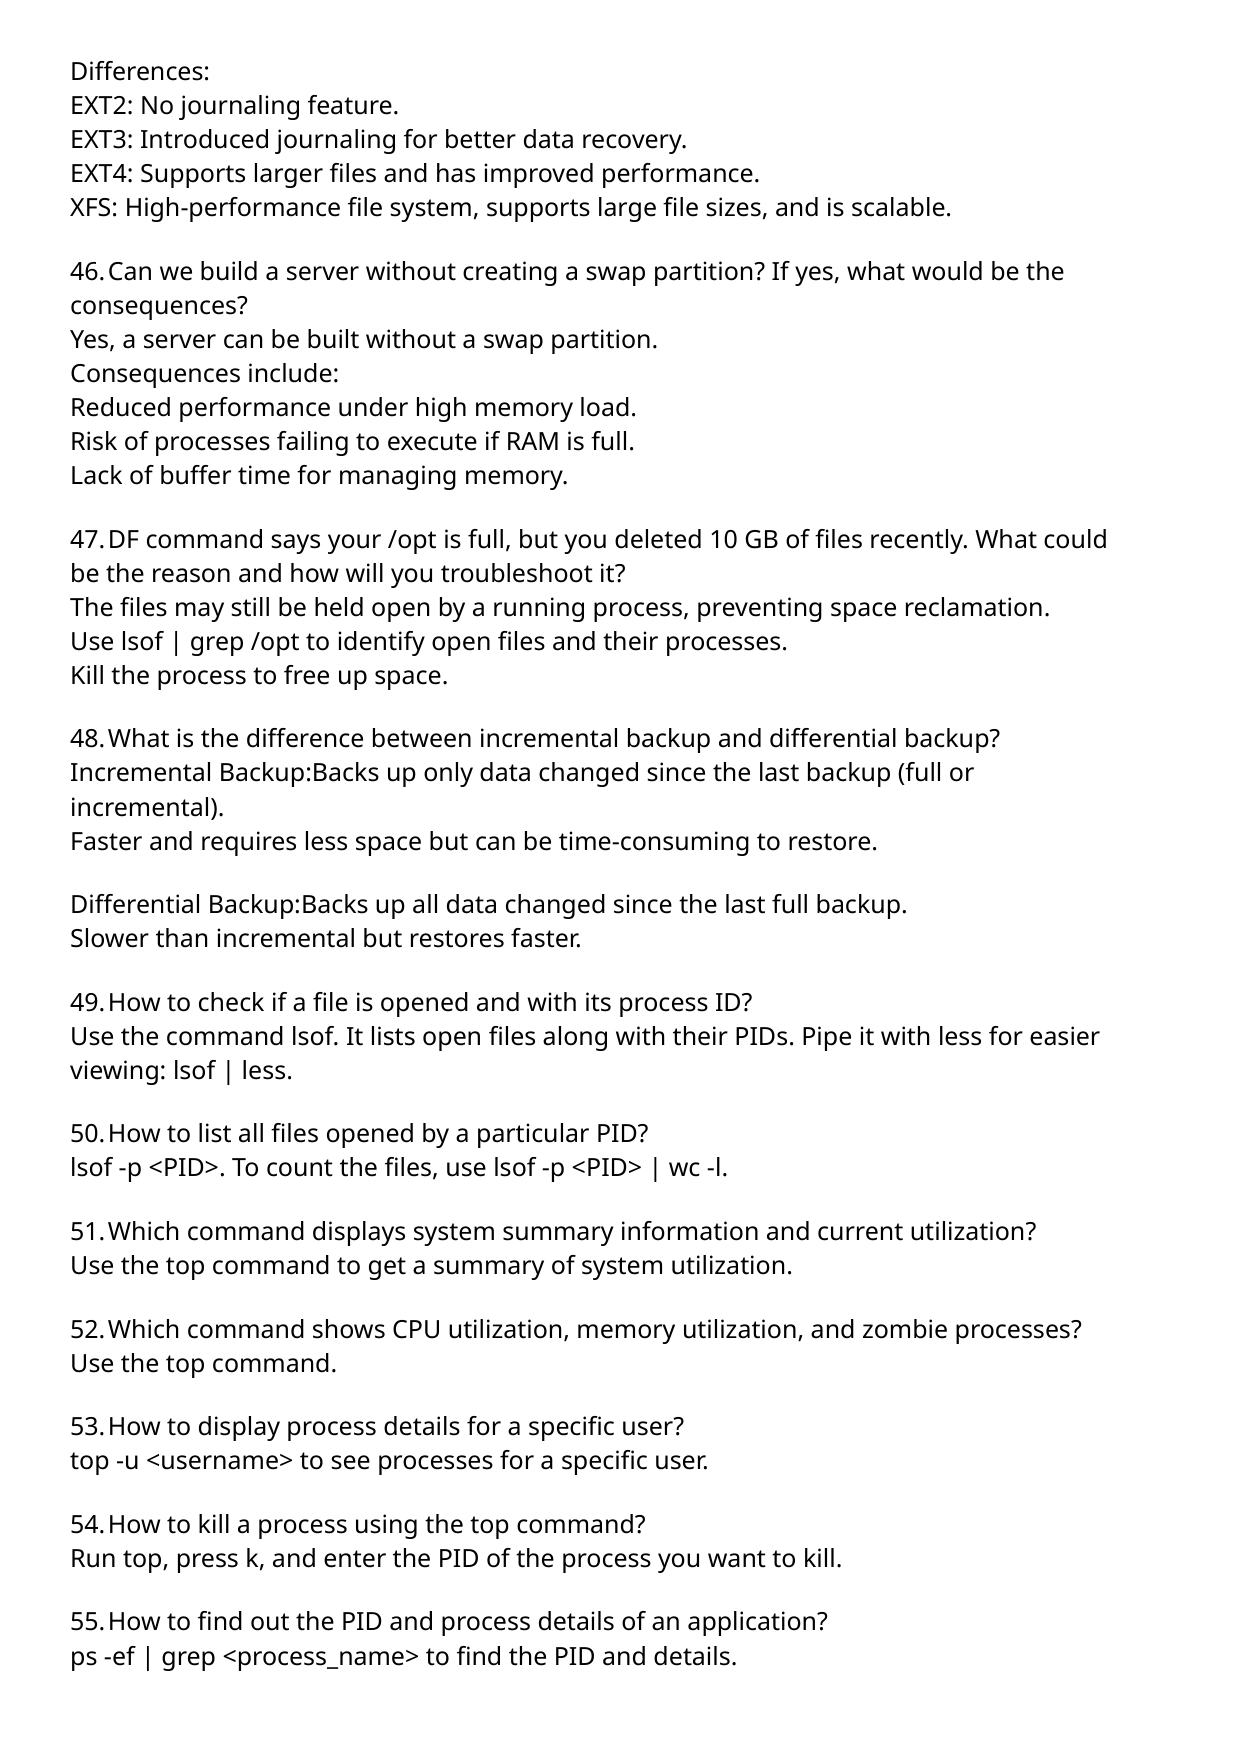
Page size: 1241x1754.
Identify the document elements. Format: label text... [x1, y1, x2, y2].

list How to find out the PID and process details of an application? ps -ef | grep <process_name> to find the PID and details. [70, 1604, 1129, 1672]
list Can we build a server without creating a swap partition? If yes, what would be the consequences? Yes, a server can be built without a swap partition. Consequences include: Reduced performance under high memory load. Risk of processes failing to execute if RAM is full. Lack of buffer time for managing memory. [70, 253, 1129, 492]
list Which command displays system summary information and current utilization? Use the top command to get a summary of system utilization. [70, 1214, 1129, 1282]
list How to check if a file is opened and with its process ID? Use the command lsof. It lists open files along with their PIDs. Pipe it with less for easier viewing: lsof | less. [70, 984, 1129, 1087]
list DF command says your /opt is full, but you deleted 10 GB of files recently. What could be the reason and how will you troubleshoot it? The files may still be held open by a running process, preventing space reclamation. Use lsof | grep /opt to identify open files and their processes. Kill the process to free up space. [70, 521, 1129, 692]
list Differential Backup:Backs up all data changed since the last full backup. Slower than incremental but restores faster. [70, 887, 1129, 955]
list Differences: EXT2: No journaling feature. EXT3: Introduced journaling for better data recovery. EXT4: Supports larger files and has improved performance. XFS: High-performance file system, supports large file sizes, and is scalable. [70, 53, 1129, 224]
list How to display process details for a specific user? top -u <username> to see processes for a specific user. [70, 1409, 1129, 1477]
list Which command shows CPU utilization, memory utilization, and zombie processes? Use the top command. [70, 1311, 1129, 1379]
list How to kill a process using the top command? Run top, press k, and enter the PID of the process you want to kill. [70, 1506, 1129, 1574]
list What is the difference between incremental backup and differential backup? Incremental Backup:Backs up only data changed since the last backup (full or incremental). Faster and requires less space but can be time-consuming to restore. [70, 721, 1129, 857]
list How to list all files opened by a particular PID? lsof -p <PID>. To count the files, use lsof -p <PID> | wc -l. [70, 1116, 1129, 1184]
